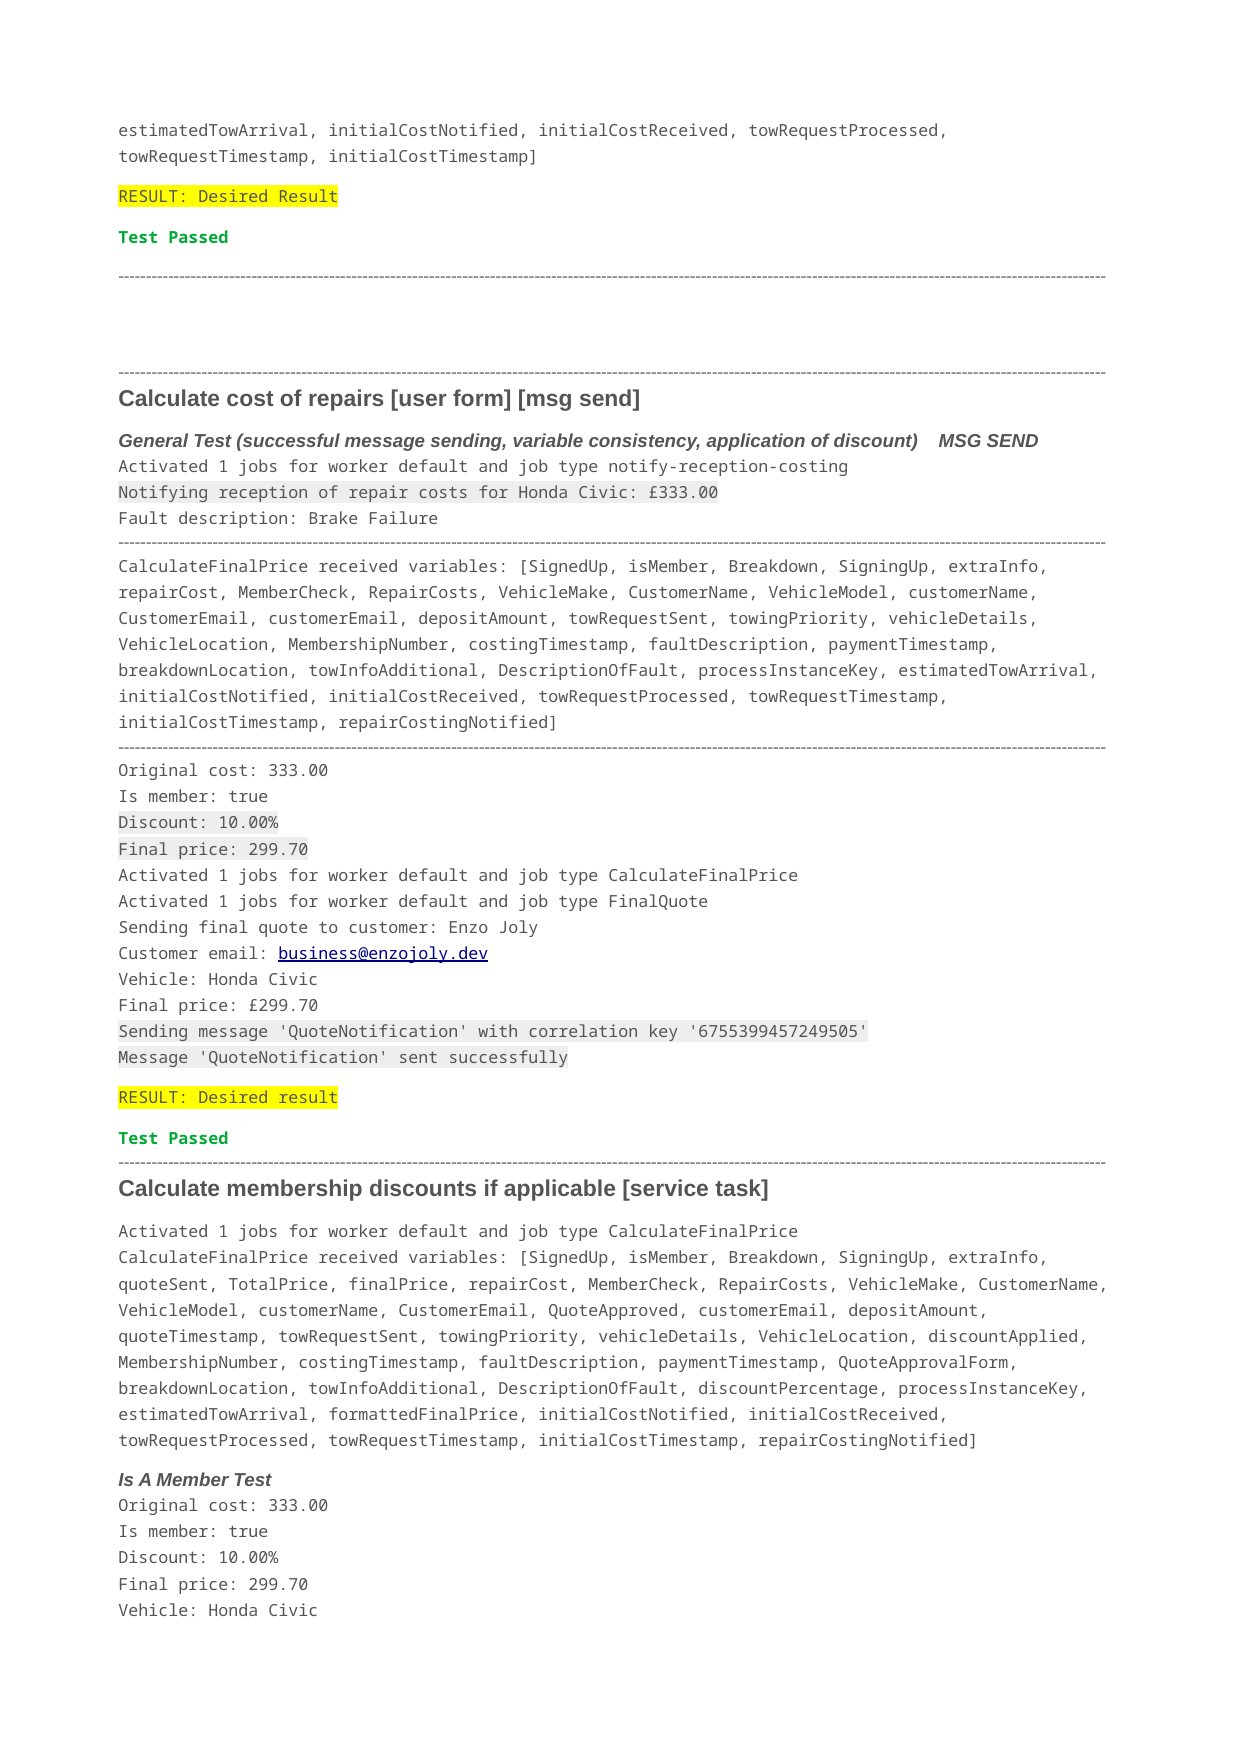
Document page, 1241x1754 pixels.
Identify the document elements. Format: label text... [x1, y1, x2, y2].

text estimatedTowArrival, initialCostNotified, initialCostReceived, towRequestProcessed, towRequestTimestamp, initialCostTimestamp] [118, 118, 1122, 167]
text Test Passed ---------------------------------------------------------------------------------------------------------------------------------------------------------------------------------- Calculate membership discounts if applicable [service task] [118, 1127, 1122, 1202]
text ----------------------------------------------------------------------------------------------------------------------------------------------------------------------------------Calculate cost of repairs [user form] [msg send] [118, 303, 1122, 411]
text RESULT: Desired result [118, 1086, 1122, 1109]
text General Test (successful message sending, variable consistency, application of discount) MSG SEND Activated 1 jobs for worker default and job type notify-reception-costing Notifying reception of repair costs for Honda Civic: £333.00 Fault description: Brake Failure ---------------------------------------------------------------------------------------------------------------------------------------------------------------------------------- CalculateFinalPrice received variables: [SignedUp, isMember, Breakdown, SigningUp, extraInfo, repairCost, MemberCheck, RepairCosts, VehicleMake, CustomerName, VehicleModel, customerName, CustomerEmail, customerEmail, depositAmount, towRequestSent, towingPriority, vehicleDetails, VehicleLocation, MembershipNumber, costingTimestamp, faultDescription, paymentTimestamp, breakdownLocation, towInfoAdditional, DescriptionOfFault, processInstanceKey, estimatedTowArrival, initialCostNotified, initialCostReceived, towRequestProcessed, towRequestTimestamp, initialCostTimestamp, repairCostingNotified] ---------------------------------------------------------------------------------------------------------------------------------------------------------------------------------- Original cost: 333.00 Is member: true Discount: 10.00% Final price: 299.70 Activated 1 jobs for worker default and job type CalculateFinalPrice Activated 1 jobs for worker default and job type FinalQuote Sending final quote to customer: Enzo Joly Customer email: business@enzojoly.dev Vehicle: Honda Civic Final price: £299.70 Sending message 'QuoteNotification' with correlation key '6755399457249505' Message 'QuoteNotification' sent successfully [118, 430, 1122, 1068]
text ---------------------------------------------------------------------------------------------------------------------------------------------------------------------------------- [118, 266, 1122, 285]
text Is A Member Test Original cost: 333.00 Is member: true Discount: 10.00% Final price: 299.70 Vehicle: Honda Civic [118, 1469, 1122, 1621]
text Activated 1 jobs for worker default and job type CalculateFinalPrice CalculateFinalPrice received variables: [SignedUp, isMember, Breakdown, SigningUp, extraInfo, quoteSent, TotalPrice, finalPrice, repairCost, MemberCheck, RepairCosts, VehicleMake, CustomerName, VehicleModel, customerName, CustomerEmail, QuoteApproved, customerEmail, depositAmount, quoteTimestamp, towRequestSent, towingPriority, vehicleDetails, VehicleLocation, discountApplied, MembershipNumber, costingTimestamp, faultDescription, paymentTimestamp, QuoteApprovalForm, breakdownLocation, towInfoAdditional, DescriptionOfFault, discountPercentage, processInstanceKey, estimatedTowArrival, formattedFinalPrice, initialCostNotified, initialCostReceived, towRequestProcessed, towRequestTimestamp, initialCostTimestamp, repairCostingNotified] [118, 1220, 1122, 1451]
text RESULT: Desired Result [118, 185, 1122, 207]
text Test Passed [118, 225, 1122, 248]
